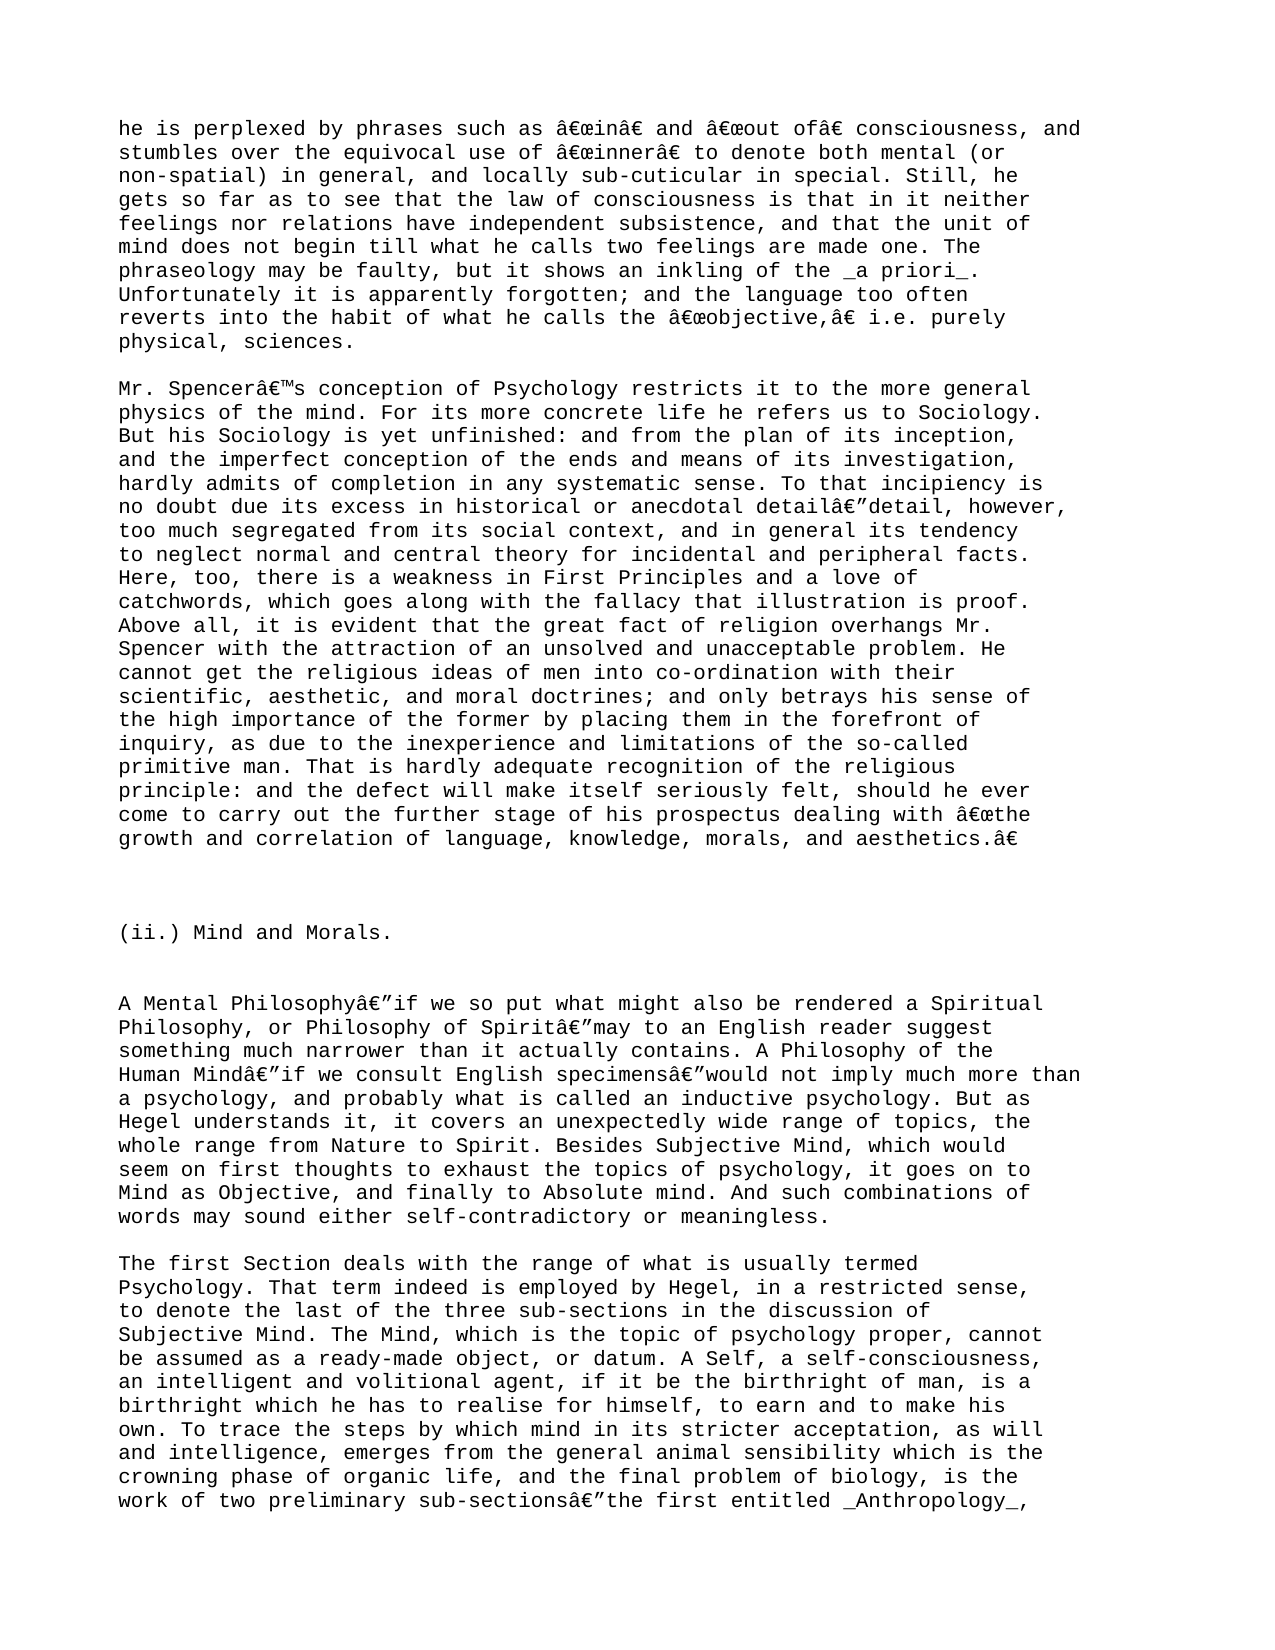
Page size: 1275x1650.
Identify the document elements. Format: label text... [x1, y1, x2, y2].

text gets so far as to see that the law of consciousness is that in it neither [118, 189, 1157, 213]
text inquiry, as due to the inexperience and limitations of the so-called [118, 733, 1157, 757]
text an intelligent and volitional agent, if it be the birthright of man, is a [118, 1371, 1157, 1395]
text A Mental Philosophyâ€”if we so put what might also be rendered a Spiritual [118, 993, 1157, 1017]
text stumbles over the equivocal use of â€œinnerâ€ to denote both mental (or [118, 142, 1157, 165]
text Here, too, there is a weakness in First Principles and a love of [118, 567, 1157, 591]
text to denote the last of the three sub-sections in the discussion of [118, 1300, 1157, 1324]
text cannot get the religious ideas of men into co-ordination with their [118, 662, 1157, 686]
text words may sound either self-contradictory or meaningless. [118, 1206, 1157, 1229]
text physics of the mind. For its more concrete life he refers us to Sociology. [118, 402, 1157, 426]
text primitive man. That is hardly adequate recognition of the religious [118, 757, 1157, 780]
text Hegel understands it, it covers an unexpectedly wide range of topics, the [118, 1111, 1157, 1135]
text Mind as Objective, and finally to Absolute mind. And such combinations of [118, 1182, 1157, 1206]
text Psychology. That term indeed is employed by Hegel, in a restricted sense, [118, 1277, 1157, 1300]
text reverts into the habit of what he calls the â€œobjective,â€ i.e. purely [118, 307, 1157, 331]
text Unfortunately it is apparently forgotten; and the language too often [118, 284, 1157, 307]
text work of two preliminary sub-sectionsâ€”the first entitled _Anthropology_, [118, 1489, 1157, 1513]
text feelings nor relations have independent subsistence, and that the unit of [118, 213, 1157, 236]
text non-spatial) in general, and locally sub-cuticular in special. Still, he [118, 165, 1157, 189]
text to neglect normal and central theory for incidental and peripheral facts. [118, 544, 1157, 567]
text he is perplexed by phrases such as â€œinâ€ and â€œout ofâ€ consciousness, and [118, 118, 1157, 142]
text come to carry out the further stage of his prospectus dealing with â€œthe [118, 804, 1157, 827]
text something much narrower than it actually contains. A Philosophy of the [118, 1040, 1157, 1064]
text birthright which he has to realise for himself, to earn and to make his [118, 1395, 1157, 1419]
text (ii.) Mind and Morals. [118, 922, 1157, 946]
text Philosophy, or Philosophy of Spiritâ€”may to an English reader suggest [118, 1017, 1157, 1040]
text principle: and the defect will make itself seriously felt, should he ever [118, 780, 1157, 804]
text too much segregated from its social context, and in general its tendency [118, 520, 1157, 544]
text crowning phase of organic life, and the final problem of biology, is the [118, 1466, 1157, 1489]
text hardly admits of completion in any systematic sense. To that incipiency is [118, 473, 1157, 496]
text Subjective Mind. The Mind, which is the topic of psychology proper, cannot [118, 1324, 1157, 1348]
text scientific, aesthetic, and moral doctrines; and only betrays his sense of [118, 686, 1157, 709]
text growth and correlation of language, knowledge, morals, and aesthetics.â€ [118, 827, 1157, 851]
text But his Sociology is yet unfinished: and from the plan of its inception, [118, 426, 1157, 449]
text and intelligence, emerges from the general animal sensibility which is the [118, 1442, 1157, 1466]
text no doubt due its excess in historical or anecdotal detailâ€”detail, however, [118, 496, 1157, 520]
text The first Section deals with the range of what is usually termed [118, 1253, 1157, 1277]
text phraseology may be faulty, but it shows an inkling of the _a priori_. [118, 260, 1157, 284]
text seem on first thoughts to exhaust the topics of psychology, it goes on to [118, 1158, 1157, 1182]
text Above all, it is evident that the great fact of religion overhangs Mr. [118, 615, 1157, 638]
text the high importance of the former by placing them in the forefront of [118, 709, 1157, 733]
text catchwords, which goes along with the fallacy that illustration is proof. [118, 591, 1157, 615]
text Mr. Spencerâ€™s conception of Psychology restricts it to the more general [118, 378, 1157, 402]
text physical, sciences. [118, 331, 1157, 354]
text and the imperfect conception of the ends and means of its investigation, [118, 449, 1157, 473]
text own. To trace the steps by which mind in its stricter acceptation, as will [118, 1419, 1157, 1442]
text Human Mindâ€”if we consult English specimensâ€”would not imply much more than [118, 1064, 1157, 1088]
text whole range from Nature to Spirit. Besides Subjective Mind, which would [118, 1135, 1157, 1158]
text mind does not begin till what he calls two feelings are made one. The [118, 236, 1157, 260]
text Spencer with the attraction of an unsolved and unacceptable problem. He [118, 638, 1157, 662]
text a psychology, and probably what is called an inductive psychology. But as [118, 1088, 1157, 1111]
text be assumed as a ready-made object, or datum. A Self, a self-consciousness, [118, 1348, 1157, 1371]
